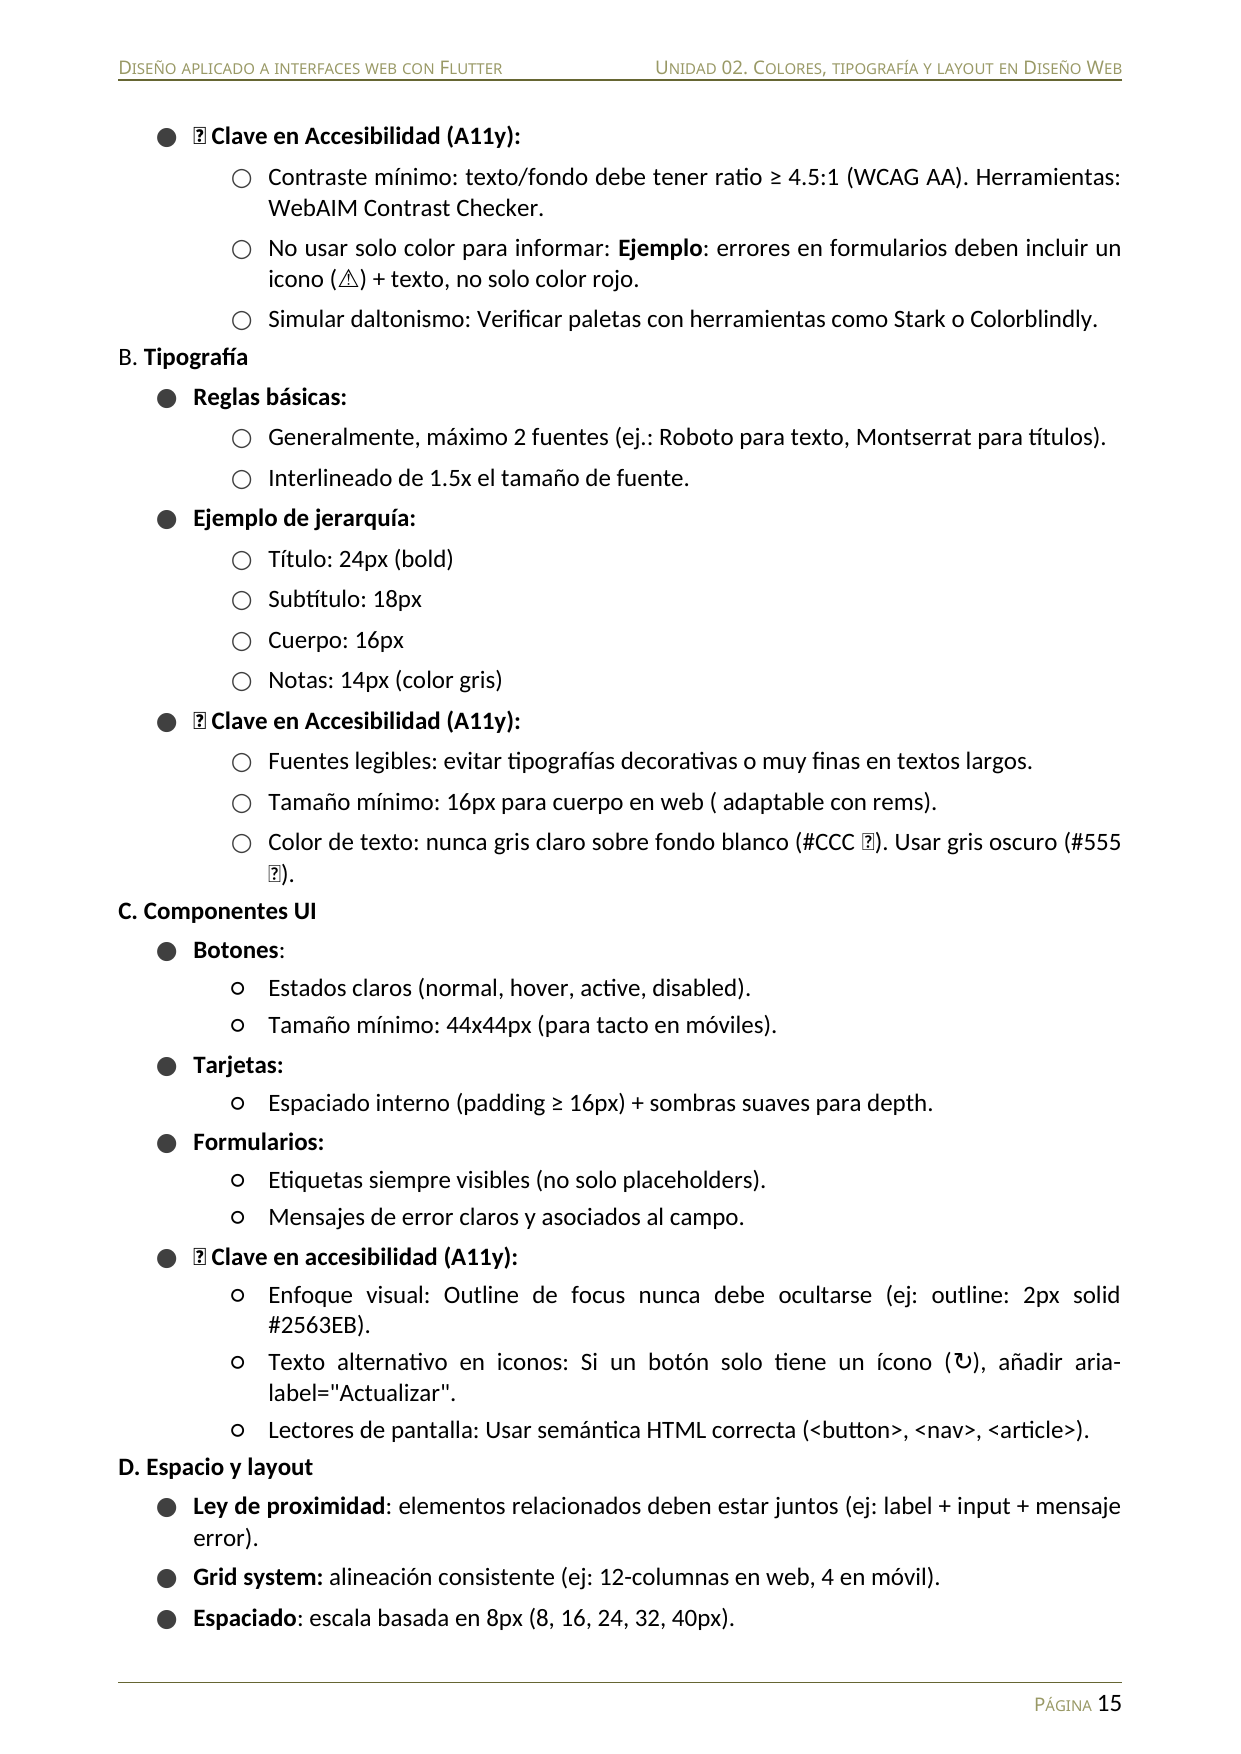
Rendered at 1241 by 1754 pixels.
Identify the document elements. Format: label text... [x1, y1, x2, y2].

list Tamaño mínimo: 16px para cuerpo en web ( adaptable con rems). [231, 783, 1122, 817]
list Color de texto: nunca gris claro sobre fondo blanco (#CCC ❌). Usar gris oscuro (#555 ✅). [231, 824, 1122, 888]
list Mensajes de error claros y asociados al campo. [231, 1201, 1122, 1232]
list Botones: [156, 932, 1122, 966]
list Texto alternativo en iconos: Si un botón solo tiene un ícono (↻), añadir aria-label="Actualizar". [231, 1346, 1122, 1407]
list Espaciado interno (padding ≥ 16px) + sombras suaves para depth. [231, 1087, 1122, 1117]
list Notas: 14px (color gris) [231, 662, 1122, 696]
list Tarjetas: [156, 1046, 1122, 1080]
list Cuerpo: 16px [231, 621, 1122, 655]
list Subtítulo: 18px [231, 581, 1122, 615]
list Ley de proximidad: elementos relacionados deben estar juntos (ej: label + input + mensaje error). [156, 1488, 1122, 1552]
list Formularios: [156, 1124, 1122, 1158]
list Tamaño mínimo: 44x44px (para tacto en móviles). [231, 1009, 1122, 1040]
list Título: 24px (bold) [231, 540, 1122, 574]
list Grid system: alineación consistente (ej: 12-columnas en web, 4 en móvil). [156, 1559, 1122, 1593]
list Generalmente, máximo 2 fuentes (ej.: Roboto para texto, Montserrat para títulos). [231, 419, 1122, 453]
list Etiquetas siempre visibles (no solo placeholders). [231, 1164, 1122, 1195]
list 🔑 Clave en Accesibilidad (A11y): [156, 702, 1122, 736]
text D. Espacio y layout [118, 1451, 1122, 1481]
list Estados claros (normal, hover, active, disabled). [231, 972, 1122, 1003]
text C. Componentes UI [118, 895, 1122, 925]
list Espaciado: escala basada en 8px (8, 16, 24, 32, 40px). [156, 1599, 1122, 1633]
list 🔑 Clave en accesibilidad (A11y): [156, 1238, 1122, 1272]
list Simular daltonismo: Verificar paletas con herramientas como Stark o Colorblindly. [231, 301, 1122, 335]
list Enfoque visual: Outline de focus nunca debe ocultarse (ej: outline: 2px solid #2563EB). [231, 1279, 1122, 1340]
list Reglas básicas: [156, 378, 1122, 412]
list Ejemplo de jerarquía: [156, 500, 1122, 534]
list Lectores de pantalla: Usar semántica HTML correcta (<button>, <nav>, <article>). [231, 1414, 1122, 1444]
list Interlineado de 1.5x el tamaño de fuente. [231, 459, 1122, 493]
list No usar solo color para informar: Ejemplo: errores en formularios deben incluir un icono (⚠️) + texto, no solo color rojo. [231, 229, 1122, 294]
list Fuentes legibles: evitar tipografías decorativas o muy finas en textos largos. [231, 743, 1122, 777]
list 🔑 Clave en Accesibilidad (A11y): [156, 118, 1122, 152]
list Contraste mínimo: texto/fondo debe tener ratio ≥ 4.5:1 (WCAG AA). Herramientas: WebAIM Contrast Checker. [231, 158, 1122, 223]
text B. Tipografía [118, 341, 1122, 372]
